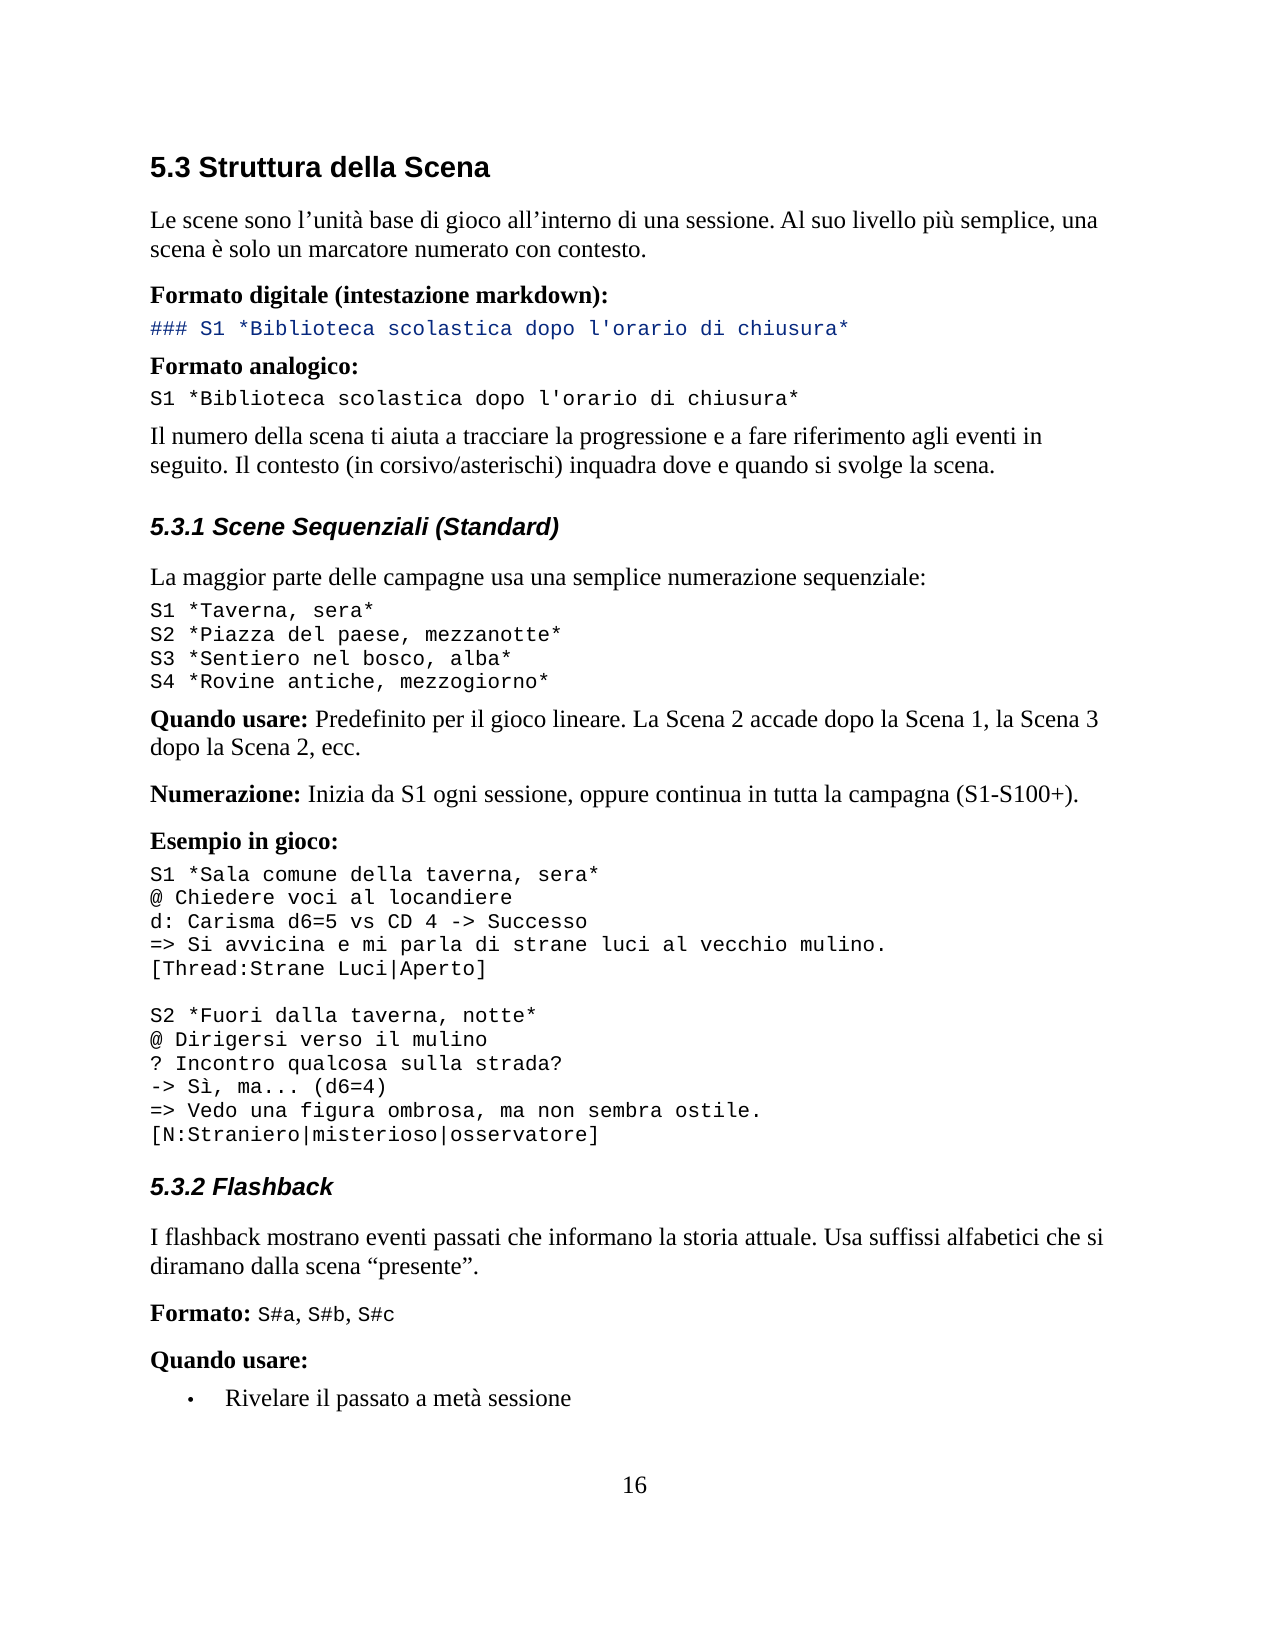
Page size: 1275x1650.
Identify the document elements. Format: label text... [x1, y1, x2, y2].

subtitle 5.3.2 Flashback [150, 1172, 1125, 1201]
text S1 *Taverna, sera* [150, 600, 1125, 624]
list Rivelare il passato a metà sessione [187, 1383, 1125, 1412]
text => Si avvicina e mi parla di strane luci al vecchio mulino. [150, 934, 1125, 958]
text Le scene sono l’unità base di gioco all’interno di una sessione. Al suo livello più semplice, una scena è solo un marcatore numerato con contesto. [150, 205, 1125, 262]
subtitle 5.3.1 Scene Sequenziali (Standard) [150, 512, 1125, 541]
text d: Carisma d6=5 vs CD 4 -> Successo [150, 911, 1125, 934]
text S3 *Sentiero nel bosco, alba* [150, 647, 1125, 671]
text Numerazione: Inizia da S1 ogni sessione, oppure continua in tutta la campagna (S1-S100+). [150, 779, 1125, 808]
text @ Dirigersi verso il mulino [150, 1029, 1125, 1053]
text [N:Straniero|misterioso|osservatore] [150, 1124, 1125, 1147]
text Formato: S#a, S#b, S#c [150, 1298, 1125, 1327]
text Esempio in gioco: [150, 826, 1125, 854]
subtitle 5.3 Struttura della Scena [150, 150, 1125, 183]
text S4 *Rovine antiche, mezzogiorno* [150, 671, 1125, 695]
text Quando usare: Predefinito per il gioco lineare. La Scena 2 accade dopo la Scena 1, la Scena 3 dopo la Scena 2, ecc. [150, 704, 1125, 761]
text @ Chiedere voci al locandiere [150, 887, 1125, 911]
text Quando usare: [150, 1345, 1125, 1374]
text S2 *Fuori dalla taverna, notte* [150, 1005, 1125, 1029]
text [Thread:Strane Luci|Aperto] [150, 958, 1125, 982]
text La maggior parte delle campagne usa una semplice numerazione sequenziale: [150, 562, 1125, 591]
text => Vedo una figura ombrosa, ma non sembra ostile. [150, 1100, 1125, 1124]
text S1 *Sala comune della taverna, sera* [150, 863, 1125, 887]
text Il numero della scena ti aiuta a tracciare la progressione e a fare riferimento agli eventi in seguito. Il contesto (in corsivo/asterischi) inquadra dove e quando si svolge la scena. [150, 421, 1125, 478]
text ### S1 *Biblioteca scolastica dopo l'orario di chiusura* [150, 318, 1125, 342]
text Formato digitale (intestazione markdown): [150, 280, 1125, 309]
text S1 *Biblioteca scolastica dopo l'orario di chiusura* [150, 388, 1125, 412]
text ? Incontro qualcosa sulla strada? [150, 1053, 1125, 1076]
text Formato analogico: [150, 351, 1125, 379]
text -> Sì, ma... (d6=4) [150, 1076, 1125, 1100]
text S2 *Piazza del paese, mezzanotte* [150, 624, 1125, 647]
text I flashback mostrano eventi passati che informano la storia attuale. Usa suffissi alfabetici che si diramano dalla scena “presente”. [150, 1222, 1125, 1280]
